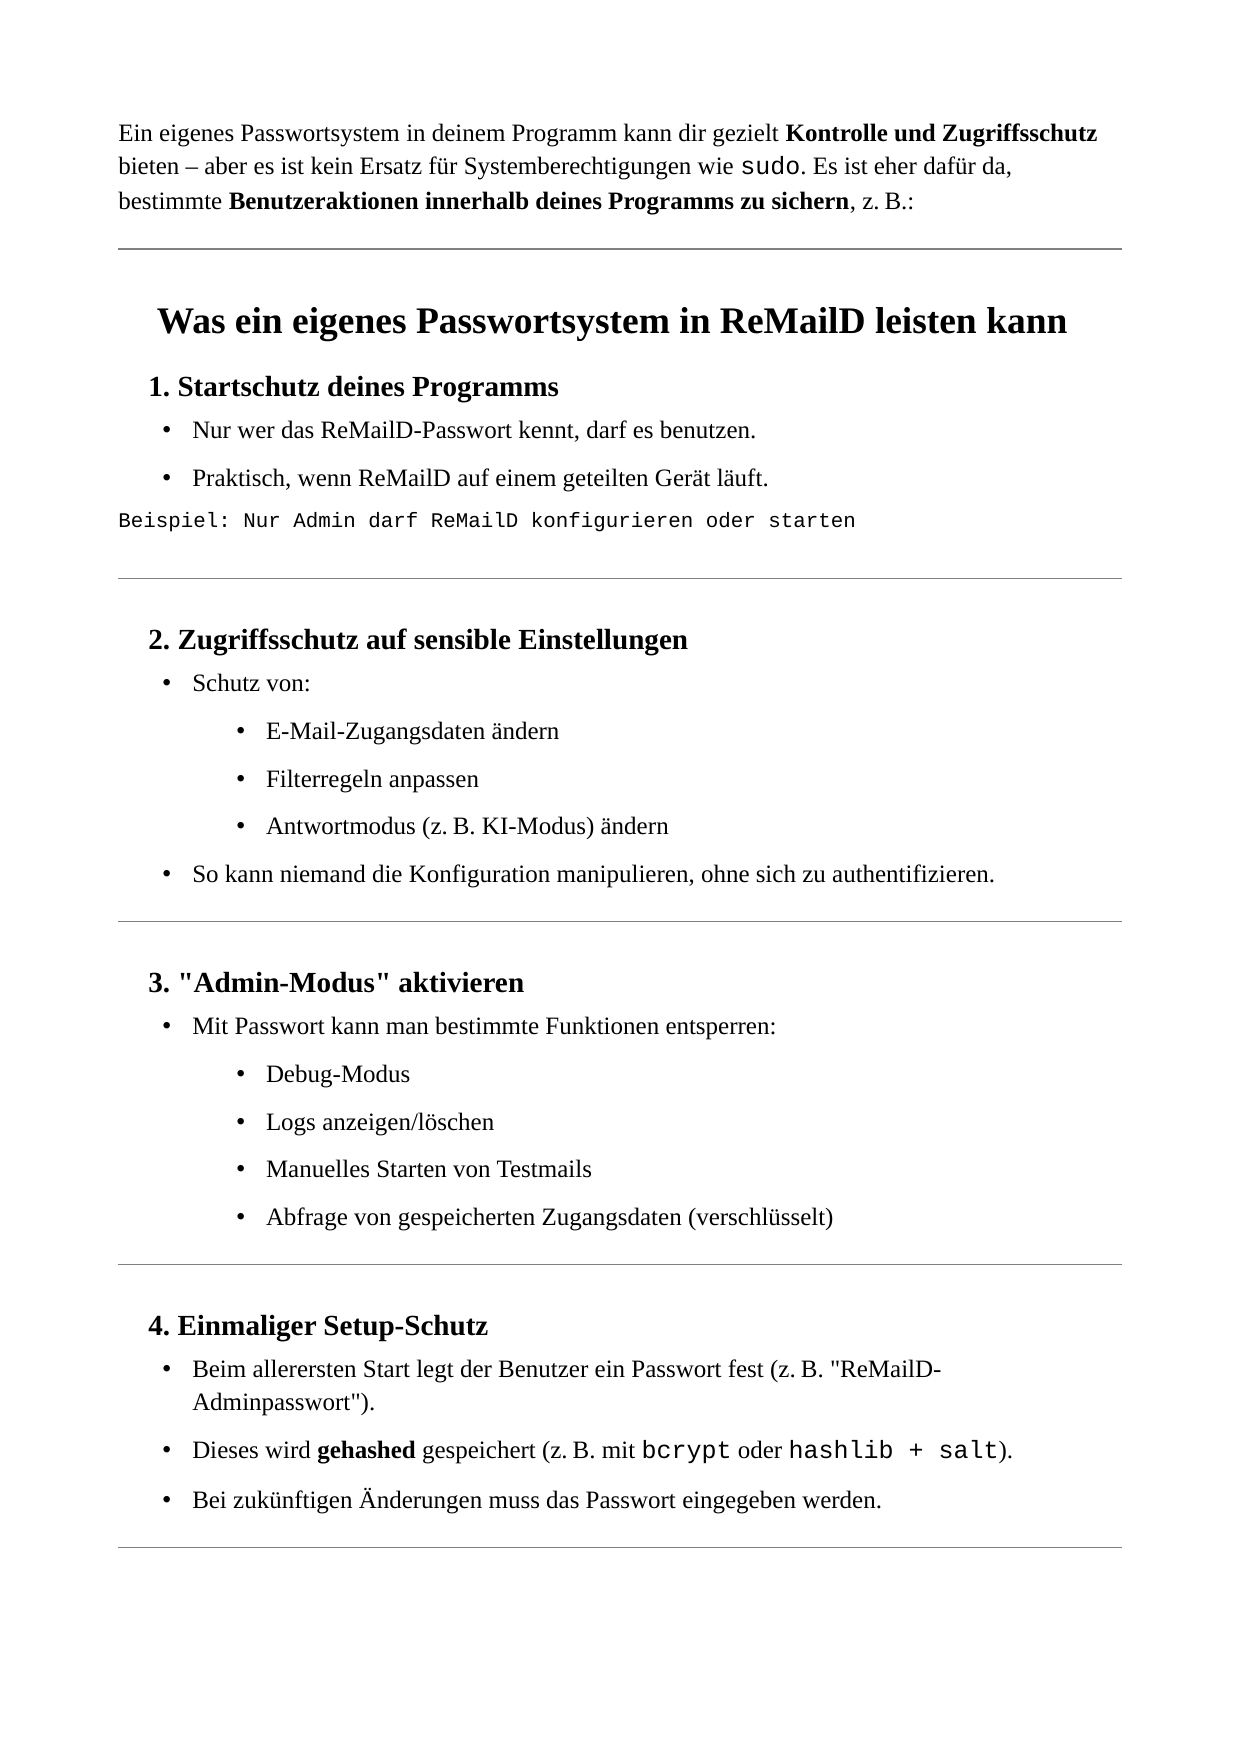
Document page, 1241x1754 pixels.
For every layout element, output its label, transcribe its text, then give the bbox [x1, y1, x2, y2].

text Beispiel: Nur Admin darf ReMailD konfigurieren oder starten [118, 510, 1122, 534]
list Filterregeln anpassen [236, 764, 1122, 792]
subtitle ✅ 4. Einmaliger Setup-Schutz [118, 1308, 1122, 1342]
list Manuelles Starten von Testmails [236, 1154, 1122, 1183]
list E-Mail-Zugangsdaten ändern [236, 716, 1122, 745]
list Schutz von: [162, 668, 1122, 697]
list Mit Passwort kann man bestimmte Funktionen entsperren: [162, 1011, 1122, 1040]
list Debug-Modus [236, 1059, 1122, 1088]
subtitle ✅ 1. Startschutz deines Programms [118, 369, 1122, 403]
list Nur wer das ReMailD-Passwort kennt, darf es benutzen. [162, 415, 1122, 444]
list Abfrage von gespeicherten Zugangsdaten (verschlüsselt) [236, 1202, 1122, 1231]
subtitle ✅ 2. Zugriffsschutz auf sensible Einstellungen [118, 622, 1122, 656]
list Logs anzeigen/löschen [236, 1107, 1122, 1135]
text Ein eigenes Passwortsystem in deinem Programm kann dir gezielt Kontrolle und Zugriffsschutz bieten – aber es ist kein Ersatz für Systemberechtigungen wie sudo. Es ist eher dafür da, bestimmte Benutzeraktionen innerhalb deines Programms zu sichern, z. B.: [118, 118, 1122, 215]
list Bei zukünftigen Änderungen muss das Passwort eingegeben werden. [162, 1485, 1122, 1514]
subtitle 🔐 Was ein eigenes Passwortsystem in ReMailD leisten kann [118, 299, 1122, 342]
list Beim allerersten Start legt der Benutzer ein Passwort fest (z. B. "ReMailD-Adminpasswort"). [162, 1354, 1122, 1416]
list Antwortmodus (z. B. KI-Modus) ändern [236, 811, 1122, 840]
list Praktisch, wenn ReMailD auf einem geteilten Gerät läuft. [162, 463, 1122, 492]
list Dieses wird gehashed gespeichert (z. B. mit bcrypt oder hashlib + salt). [162, 1435, 1122, 1466]
subtitle ✅ 3. "Admin-Modus" aktivieren [118, 965, 1122, 999]
list So kann niemand die Konfiguration manipulieren, ohne sich zu authentifizieren. [162, 859, 1122, 888]
